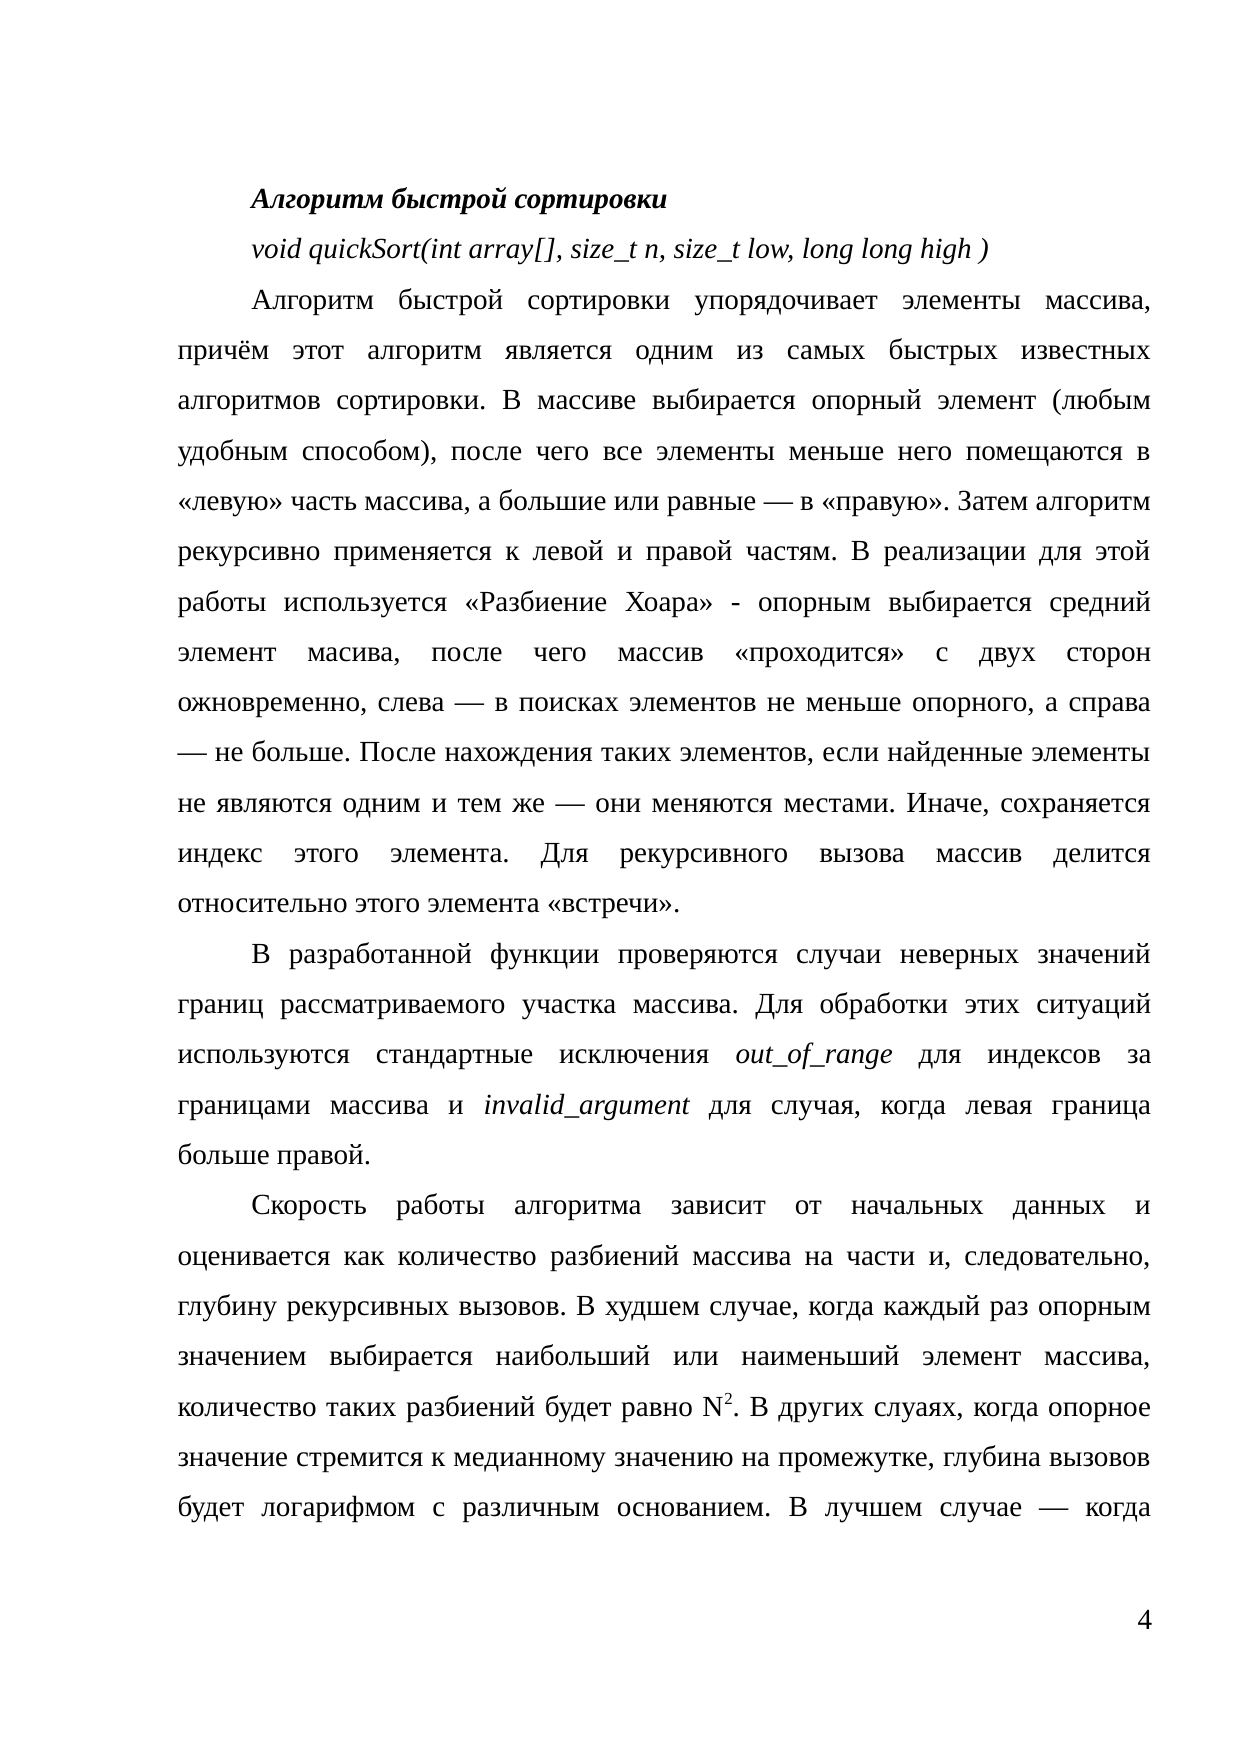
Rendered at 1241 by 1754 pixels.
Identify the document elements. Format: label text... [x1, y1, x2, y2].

subtitle Алгоритм быстрой сортировки [177, 181, 1152, 215]
text В разработанной функции проверяются случаи неверных значений границ рассматриваемого участка массива. Для обработки этих ситуаций используются стандартные исключения out_of_range для индексов за границами массива и invalid_argument для случая, когда левая граница больше правой. [177, 936, 1152, 1171]
text Алгоритм быстрой сортировки упорядочивает элементы массива, причём этот алгоритм является одним из самых быстрых известных алгоритмов сортировки. В массиве выбирается опорный элемент (любым удобным способом), после чего все элементы меньше него помещаются в «левую» часть массива, а большие или равные — в «правую». Затем алгоритм рекурсивно применяется к левой и правой частям. В реализации для этой работы используется «Разбиение Хоара» - опорным выбирается средний элемент масива, после чего массив «проходится» с двух сторон ожновременно, слева — в поисках элементов не меньше опорного, а справа — не больше. После нахождения таких элементов, если найденные элементы не являются одним и тем же — они меняются местами. Иначе, сохраняется индекс этого элемента. Для рекурсивного вызова массив делится относительно этого элемента «встречи». [177, 282, 1152, 919]
text void quickSort(int array[], size_t n, size_t low, long long high ) [177, 231, 1152, 265]
text Скорость работы алгоритма зависит от начальных данных и оценивается как количество разбиений массива на части и, следовательно, глубину рекурсивных вызовов. В худшем случае, когда каждый раз опорным значением выбирается наибольший или наименьший элемент массива, количество таких разбиений будет равно N2. В других слуаях, когда опорное значение стремится к медианному значению на промежутке, глубина вызовов будет логарифмом с различным основанием. В лучшем случае — когда [177, 1187, 1152, 1523]
